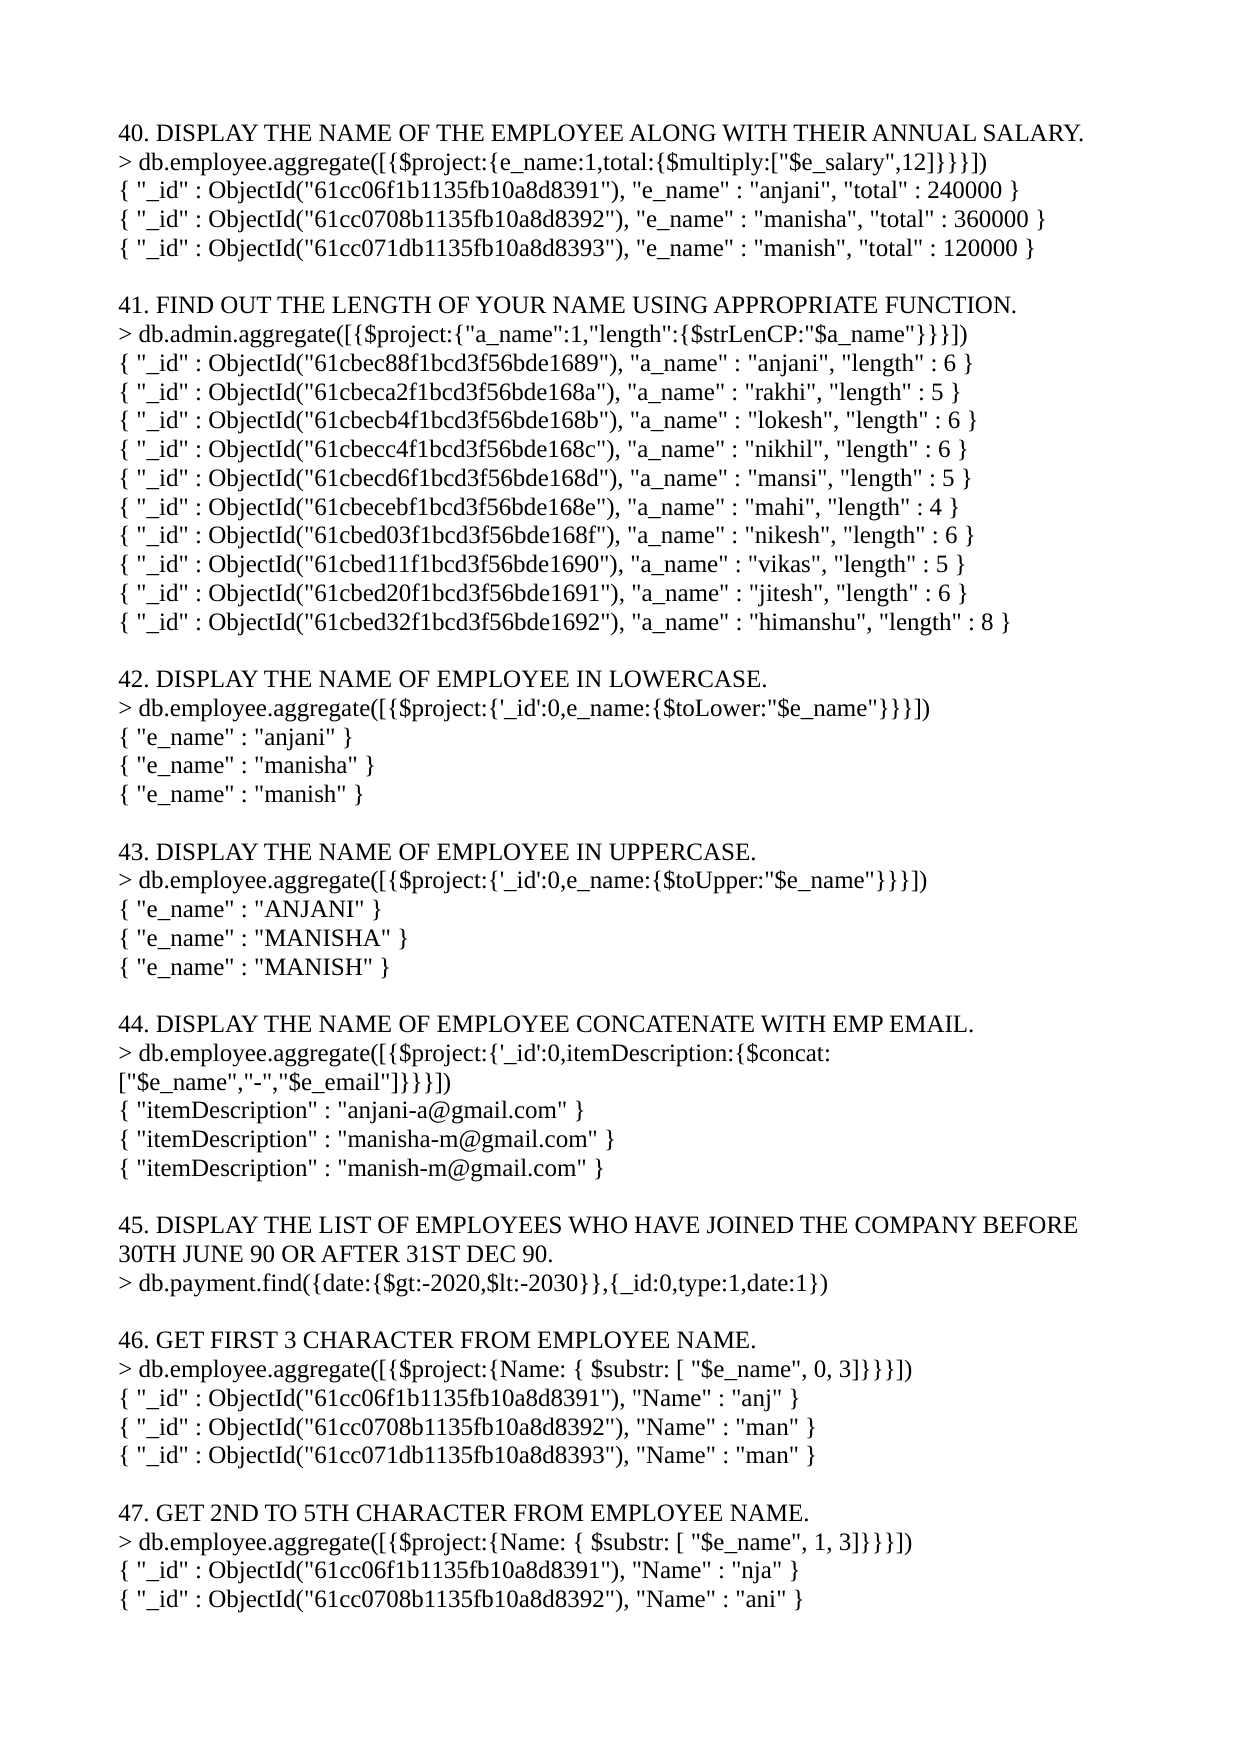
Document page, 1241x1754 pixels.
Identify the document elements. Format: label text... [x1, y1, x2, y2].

text { "_id" : ObjectId("61cbed20f1bcd3f56bde1691"), "a_name" : "jitesh", "length" : 6 } [118, 578, 1122, 607]
text { "_id" : ObjectId("61cc0708b1135fb10a8d8392"), "e_name" : "manisha", "total" : 360000 } [118, 204, 1122, 233]
text { "_id" : ObjectId("61cbed32f1bcd3f56bde1692"), "a_name" : "himanshu", "length" : 8 } [118, 607, 1122, 636]
text { "_id" : ObjectId("61cbecd6f1bcd3f56bde168d"), "a_name" : "mansi", "length" : 5 } [118, 463, 1122, 492]
text > db.payment.find({date:{$gt:-2020,$lt:-2030}},{_id:0,type:1,date:1}) [118, 1268, 1122, 1297]
text { "e_name" : "ANJANI" } [118, 894, 1122, 923]
text { "e_name" : "MANISHA" } [118, 923, 1122, 952]
text { "e_name" : "MANISH" } [118, 952, 1122, 981]
text { "itemDescription" : "manisha-m@gmail.com" } [118, 1124, 1122, 1153]
text { "_id" : ObjectId("61cbeca2f1bcd3f56bde168a"), "a_name" : "rakhi", "length" : 5 } [118, 377, 1122, 406]
text > db.employee.aggregate([{$project:{e_name:1,total:{$multiply:["$e_salary",12]}}}]) [118, 147, 1122, 176]
text { "_id" : ObjectId("61cc06f1b1135fb10a8d8391"), "e_name" : "anjani", "total" : 240000 } [118, 176, 1122, 204]
text > db.employee.aggregate([{$project:{Name: { $substr: [ "$e_name", 0, 3]}}}]) [118, 1354, 1122, 1383]
text 44. DISPLAY THE NAME OF EMPLOYEE CONCATENATE WITH EMP EMAIL. [118, 1009, 1122, 1038]
text 47. GET 2ND TO 5TH CHARACTER FROM EMPLOYEE NAME. [118, 1498, 1122, 1527]
text { "itemDescription" : "manish-m@gmail.com" } [118, 1153, 1122, 1182]
text { "_id" : ObjectId("61cc0708b1135fb10a8d8392"), "Name" : "ani" } [118, 1584, 1122, 1613]
text { "_id" : ObjectId("61cbecebf1bcd3f56bde168e"), "a_name" : "mahi", "length" : 4 } [118, 492, 1122, 521]
text { "e_name" : "manish" } [118, 779, 1122, 808]
text { "_id" : ObjectId("61cbecb4f1bcd3f56bde168b"), "a_name" : "lokesh", "length" : 6 } [118, 406, 1122, 434]
text > db.employee.aggregate([{$project:{'_id':0,itemDescription:{$concat:["$e_name","-","$e_email"]}}}]) [118, 1038, 1122, 1096]
text > db.employee.aggregate([{$project:{'_id':0,e_name:{$toUpper:"$e_name"}}}]) [118, 866, 1122, 894]
text { "_id" : ObjectId("61cc06f1b1135fb10a8d8391"), "Name" : "anj" } [118, 1383, 1122, 1412]
text { "_id" : ObjectId("61cbed03f1bcd3f56bde168f"), "a_name" : "nikesh", "length" : 6 } [118, 521, 1122, 549]
text 41. FIND OUT THE LENGTH OF YOUR NAME USING APPROPRIATE FUNCTION. [118, 291, 1122, 319]
text { "_id" : ObjectId("61cbed11f1bcd3f56bde1690"), "a_name" : "vikas", "length" : 5 } [118, 549, 1122, 578]
text 46. GET FIRST 3 CHARACTER FROM EMPLOYEE NAME. [118, 1326, 1122, 1354]
text { "e_name" : "anjani" } [118, 722, 1122, 751]
text { "_id" : ObjectId("61cc071db1135fb10a8d8393"), "e_name" : "manish", "total" : 120000 } [118, 233, 1122, 262]
text { "_id" : ObjectId("61cc071db1135fb10a8d8393"), "Name" : "man" } [118, 1441, 1122, 1469]
text > db.employee.aggregate([{$project:{'_id':0,e_name:{$toLower:"$e_name"}}}]) [118, 693, 1122, 722]
text 42. DISPLAY THE NAME OF EMPLOYEE IN LOWERCASE. [118, 664, 1122, 693]
text { "itemDescription" : "anjani-a@gmail.com" } [118, 1096, 1122, 1124]
text { "_id" : ObjectId("61cbecc4f1bcd3f56bde168c"), "a_name" : "nikhil", "length" : 6 } [118, 434, 1122, 463]
text { "_id" : ObjectId("61cbec88f1bcd3f56bde1689"), "a_name" : "anjani", "length" : 6 } [118, 348, 1122, 377]
text > db.employee.aggregate([{$project:{Name: { $substr: [ "$e_name", 1, 3]}}}]) [118, 1527, 1122, 1556]
text { "_id" : ObjectId("61cc06f1b1135fb10a8d8391"), "Name" : "nja" } [118, 1556, 1122, 1584]
text { "_id" : ObjectId("61cc0708b1135fb10a8d8392"), "Name" : "man" } [118, 1412, 1122, 1441]
text 40. DISPLAY THE NAME OF THE EMPLOYEE ALONG WITH THEIR ANNUAL SALARY. [118, 118, 1122, 147]
text > db.admin.aggregate([{$project:{"a_name":1,"length":{$strLenCP:"$a_name"}}}]) [118, 319, 1122, 348]
text 45. DISPLAY THE LIST OF EMPLOYEES WHO HAVE JOINED THE COMPANY BEFORE 30TH JUNE 90 OR AFTER 31ST DEC 90. [118, 1211, 1122, 1268]
text 43. DISPLAY THE NAME OF EMPLOYEE IN UPPERCASE. [118, 837, 1122, 866]
text { "e_name" : "manisha" } [118, 751, 1122, 779]
